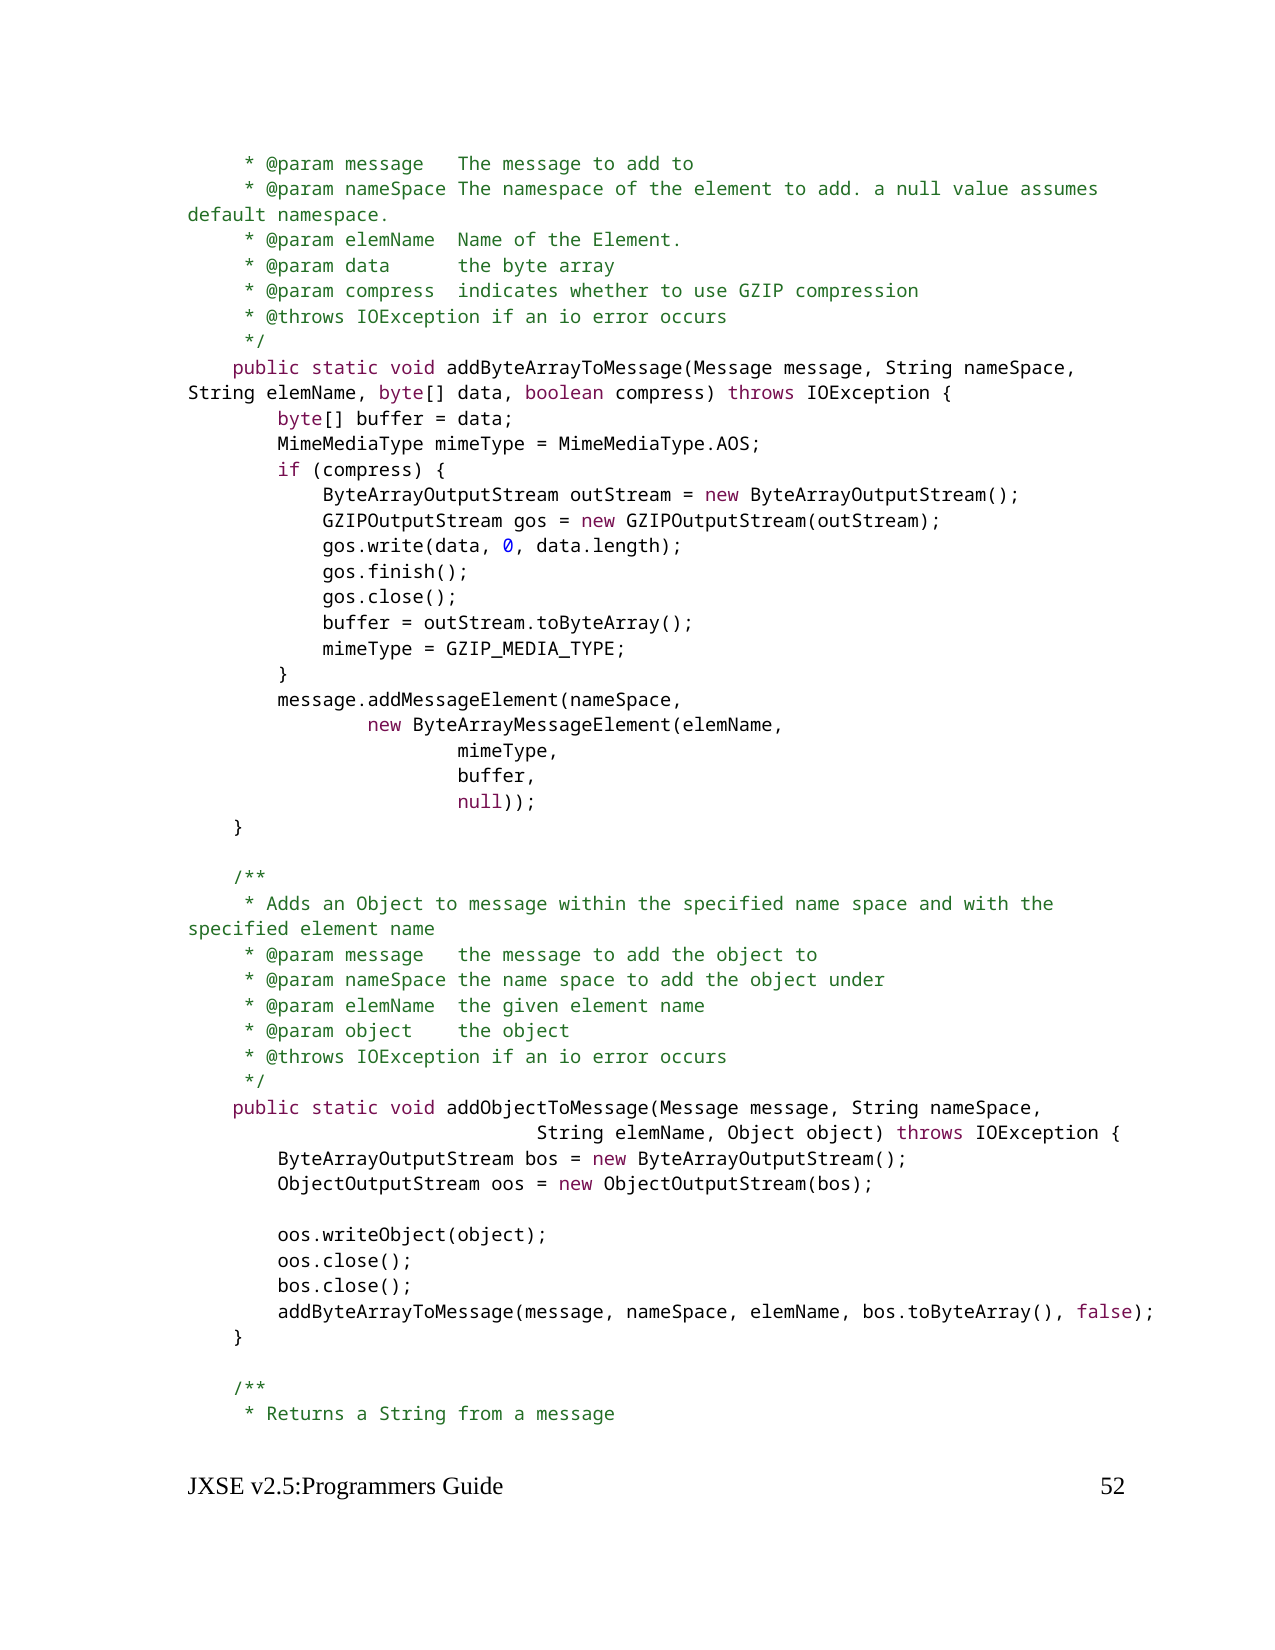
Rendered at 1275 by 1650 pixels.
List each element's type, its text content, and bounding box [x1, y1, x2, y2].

text gos.finish(); [187, 558, 1125, 584]
text * @param elemName the given element name [187, 992, 1125, 1018]
text * @throws IOException if an io error occurs [187, 1043, 1125, 1069]
text * @param elemName Name of the Element. [187, 227, 1125, 252]
text public static void addByteArrayToMessage(Message message, String nameSpace, String elemName, byte[] data, boolean compress) throws IOException { [187, 354, 1125, 405]
text GZIPOutputStream gos = new GZIPOutputStream(outStream); [187, 507, 1125, 533]
text buffer = outStream.toByteArray(); [187, 609, 1125, 635]
text /** [187, 864, 1125, 890]
text } [187, 660, 1125, 686]
text * Adds an Object to message within the specified name space and with the [187, 890, 1125, 916]
text } [187, 813, 1125, 839]
text null)); [187, 788, 1125, 813]
text message.addMessageElement(nameSpace, [187, 686, 1125, 711]
text ObjectOutputStream oos = new ObjectOutputStream(bos); [187, 1171, 1125, 1196]
text mimeType, [187, 737, 1125, 762]
text bos.close(); [187, 1273, 1125, 1298]
text byte[] buffer = data; [187, 405, 1125, 431]
text gos.close(); [187, 584, 1125, 609]
text mimeType = GZIP_MEDIA_TYPE; [187, 635, 1125, 660]
text new ByteArrayMessageElement(elemName, [187, 711, 1125, 737]
text * @throws IOException if an io error occurs [187, 303, 1125, 329]
text specified element name [187, 916, 1125, 941]
text oos.close(); [187, 1247, 1125, 1273]
text MimeMediaType mimeType = MimeMediaType.AOS; [187, 431, 1125, 456]
text if (compress) { [187, 456, 1125, 482]
text ByteArrayOutputStream bos = new ByteArrayOutputStream(); [187, 1145, 1125, 1171]
text * Returns a String from a message [187, 1401, 1125, 1426]
text */ [187, 1069, 1125, 1094]
text String elemName, Object object) throws IOException { [187, 1120, 1125, 1145]
text * @param message The message to add to [187, 150, 1125, 176]
text } [187, 1324, 1125, 1349]
text public static void addObjectToMessage(Message message, String nameSpace, [187, 1094, 1125, 1120]
text * @param message the message to add the object to [187, 941, 1125, 967]
text * @param data the byte array [187, 252, 1125, 278]
text oos.writeObject(object); [187, 1222, 1125, 1247]
text addByteArrayToMessage(message, nameSpace, elemName, bos.toByteArray(), false); [187, 1298, 1189, 1324]
text * @param object the object [187, 1018, 1125, 1043]
text */ [187, 329, 1125, 354]
text * @param nameSpace The namespace of the element to add. a null value assumes default namespace. [187, 176, 1125, 227]
text gos.write(data, 0, data.length); [187, 533, 1125, 558]
text * @param nameSpace the name space to add the object under [187, 967, 1125, 992]
text /** [187, 1375, 1125, 1401]
text * @param compress indicates whether to use GZIP compression [187, 278, 1125, 303]
text ByteArrayOutputStream outStream = new ByteArrayOutputStream(); [187, 482, 1125, 507]
text buffer, [187, 762, 1125, 788]
